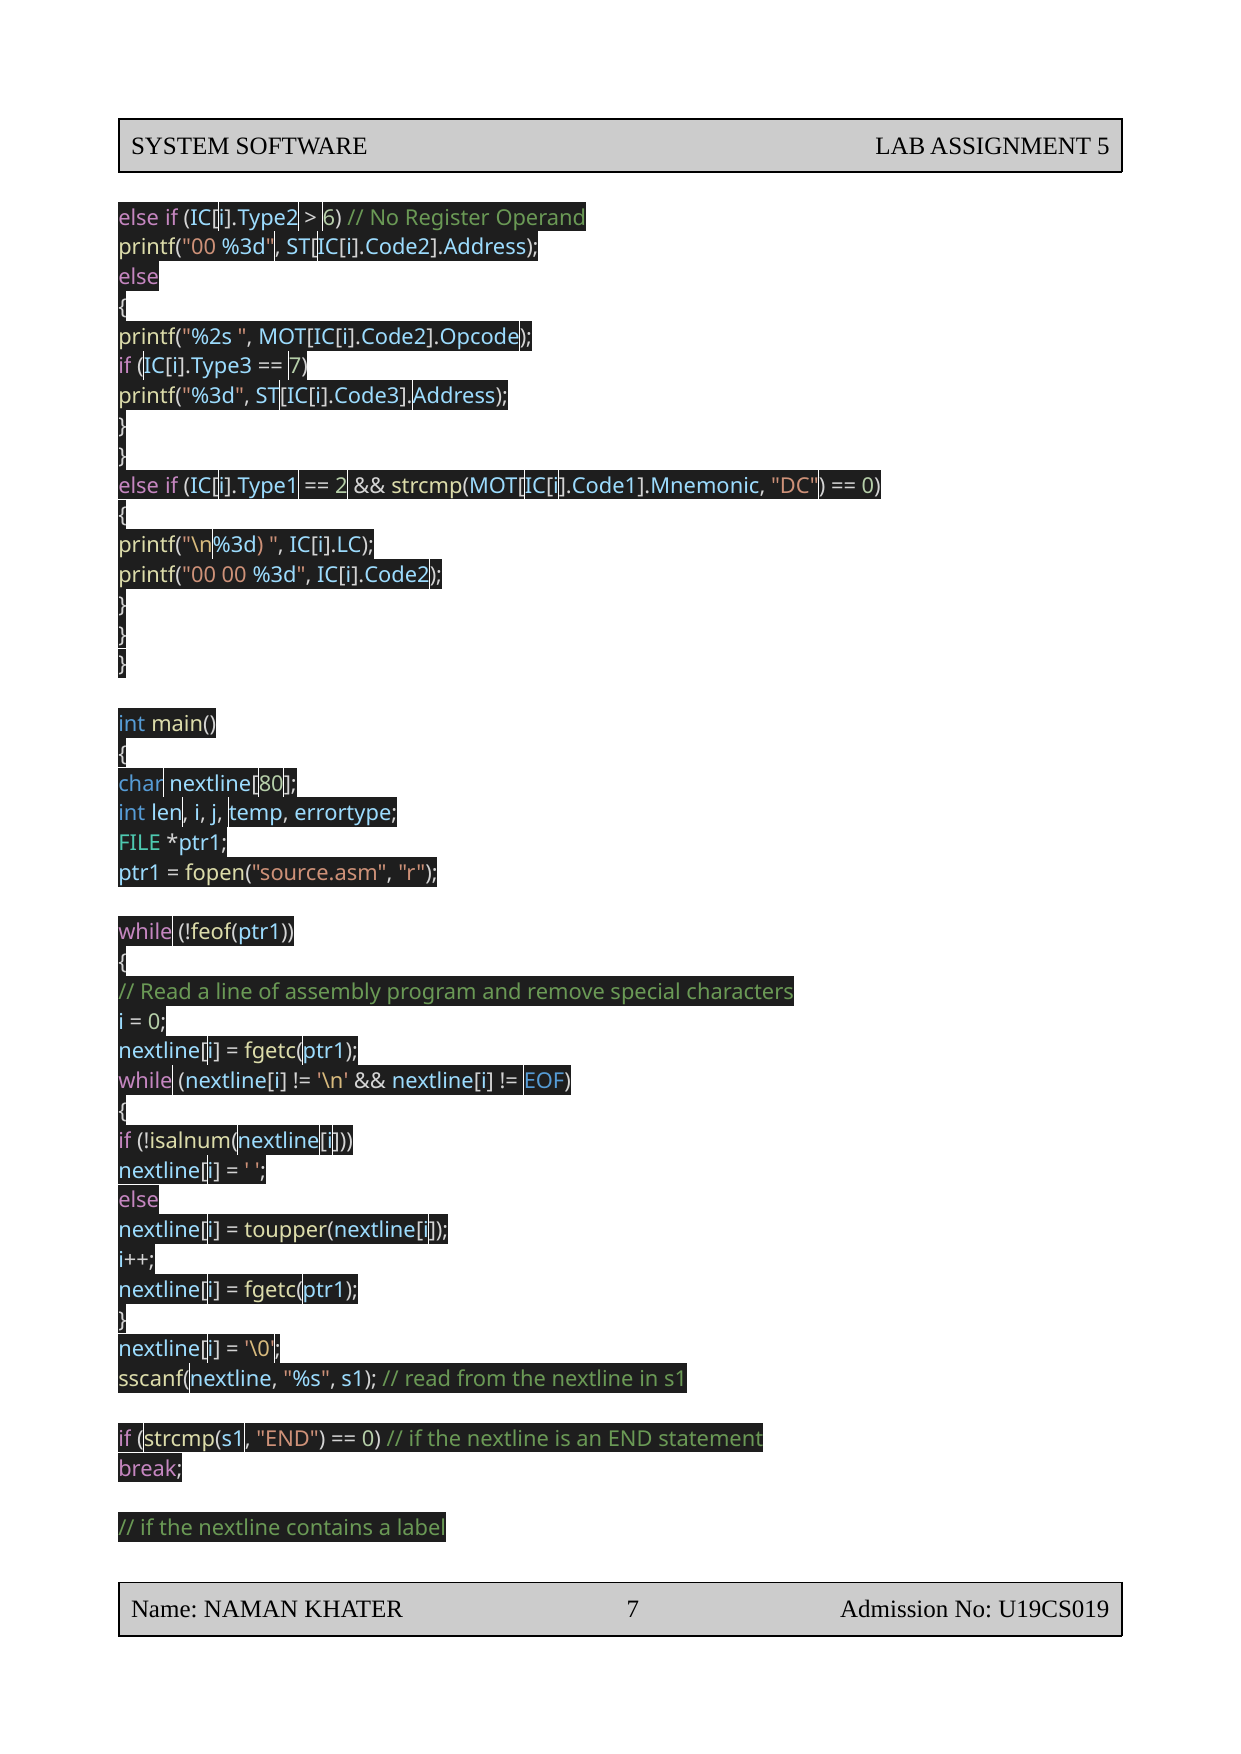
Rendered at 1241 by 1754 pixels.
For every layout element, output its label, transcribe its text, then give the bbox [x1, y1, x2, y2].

text { [118, 499, 1122, 529]
text else if (IC[i].Type1 == 2 && strcmp(MOT[IC[i].Code1].Mnemonic, "DC") == 0) [118, 470, 1122, 499]
text if (IC[i].Type3 == 7) [118, 351, 1122, 380]
text { [118, 291, 1122, 321]
text else if (IC[i].Type2 > 6) // No Register Operand [118, 202, 1122, 231]
text nextline[i] = '\0'; [118, 1333, 1122, 1363]
text while (!feof(ptr1)) [118, 916, 1122, 946]
text printf("%2s ", MOT[IC[i].Code2].Opcode); [118, 321, 1122, 351]
text char nextline[80]; [118, 767, 1122, 797]
text nextline[i] = fgetc(ptr1); [118, 1036, 1122, 1065]
text nextline[i] = fgetc(ptr1); [118, 1274, 1122, 1304]
text printf("%3d", ST[IC[i].Code3].Address); [118, 380, 1122, 410]
text { [118, 1095, 1122, 1125]
text // Read a line of assembly program and remove special characters [118, 976, 1122, 1006]
text } [118, 410, 1122, 440]
text nextline[i] = ' '; [118, 1155, 1122, 1184]
text i++; [118, 1244, 1122, 1274]
text else [118, 1184, 1122, 1214]
text // if the nextline contains a label [118, 1512, 1122, 1542]
text FILE *ptr1; [118, 827, 1122, 857]
text { [118, 738, 1122, 767]
text while (nextline[i] != '\n' && nextline[i] != EOF) [118, 1065, 1122, 1095]
text printf("00 %3d", ST[IC[i].Code2].Address); [118, 231, 1122, 261]
text else [118, 261, 1122, 291]
text printf("\n%3d) ", IC[i].LC); [118, 529, 1122, 559]
text if (strcmp(s1, "END") == 0) // if the nextline is an END statement [118, 1423, 1122, 1452]
text } [118, 589, 1122, 619]
text } [118, 440, 1122, 470]
text int main() [118, 708, 1122, 738]
text ptr1 = fopen("source.asm", "r"); [118, 857, 1122, 887]
text } [118, 619, 1122, 648]
text } [118, 648, 1122, 678]
text int len, i, j, temp, errortype; [118, 797, 1122, 827]
text break; [118, 1452, 1122, 1482]
text printf("00 00 %3d", IC[i].Code2); [118, 559, 1122, 589]
text i = 0; [118, 1006, 1122, 1036]
text if (!isalnum(nextline[i])) [118, 1125, 1122, 1155]
text sscanf(nextline, "%s", s1); // read from the nextline in s1 [118, 1363, 1122, 1393]
text nextline[i] = toupper(nextline[i]); [118, 1214, 1122, 1244]
text } [118, 1304, 1122, 1333]
text { [118, 946, 1122, 976]
